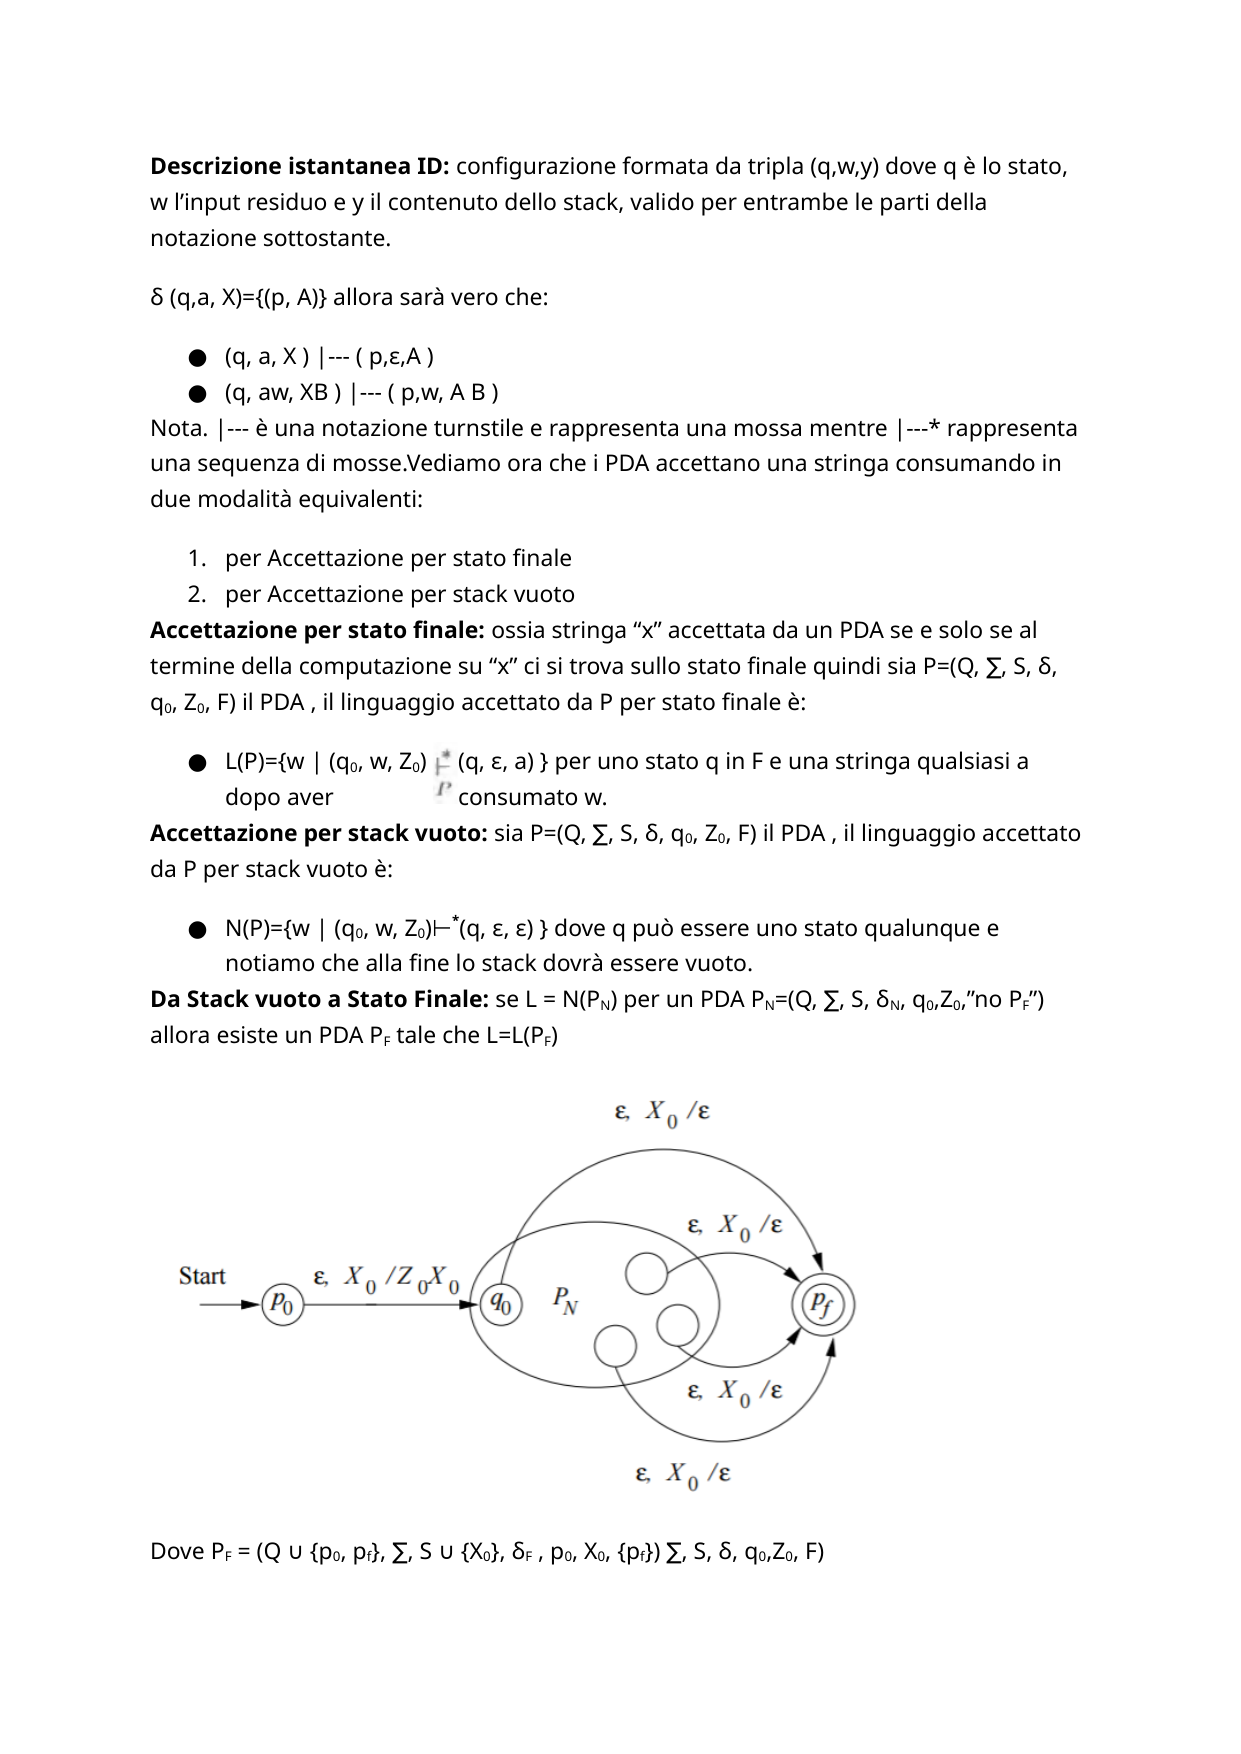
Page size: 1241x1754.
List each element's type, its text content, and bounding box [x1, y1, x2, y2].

text Accettazione per stack vuoto: sia P=(Q, ∑, S, δ, q0, Z0, F) il PDA , il linguaggio accettato da P per stack vuoto è: [150, 817, 1086, 884]
list per Accettazione per stack vuoto [187, 578, 1086, 609]
text Da Stack vuoto a Stato Finale: se L = N(PN) per un PDA PN=(Q, ∑, S, δN, q0,Z0,”no PF”) allora esiste un PDA PF tale che L=L(PF) [150, 983, 1086, 1051]
text Dove PF = (Q ∪ {p0, pf}, ∑, S ∪ {X0}, δF , p0, X0, {pf}) ∑, S, δ, q0,Z0, F) [150, 1535, 1086, 1566]
text δ (q,a, X)={(p, A)} allora sarà vero che: [150, 281, 1086, 312]
text Accettazione per stato finale: ossia stringa “x” accettata da un PDA se e solo se al termine della computazione su “x” ci si trova sullo stato finale quindi sia P=(Q, ∑, S, δ, q0, Z0, F) il PDA , il linguaggio accettato da P per stato finale è: [150, 614, 1086, 717]
list (q, a, X ) |--- ( p,ε,A ) [187, 339, 1086, 371]
text Nota. |--- è una notazione turnstile e rappresenta una mossa mentre |---* rappresenta una sequenza di mosse.Vediamo ora che i PDA accettano una stringa consumando in due modalità equivalenti: [150, 411, 1086, 514]
list per Accettazione per stato finale [187, 542, 1086, 573]
picture [150, 1078, 869, 1508]
text Descrizione istantanea ID: configurazione formata da tripla (q,w,y) dove q è lo stato, w l’input residuo e y il contenuto dello stack, valido per entrambe le parti della notazione sottostante. [150, 150, 1086, 253]
picture [432, 742, 458, 804]
list (q, aw, XB ) |--- ( p,w, A B ) [187, 376, 1086, 407]
list N(P)={w | (q0, w, Z0)⊢*(q, ε, ε) } dove q può essere uno stato qualunque e notiamo che alla fine lo stack dovrà essere vuoto. [187, 911, 1086, 979]
list L(P)={w | (q0, w, Z0) (q, ε, a) } per uno stato q in F e una stringa qualsiasi a dopo aver consumato w. [187, 745, 1086, 812]
